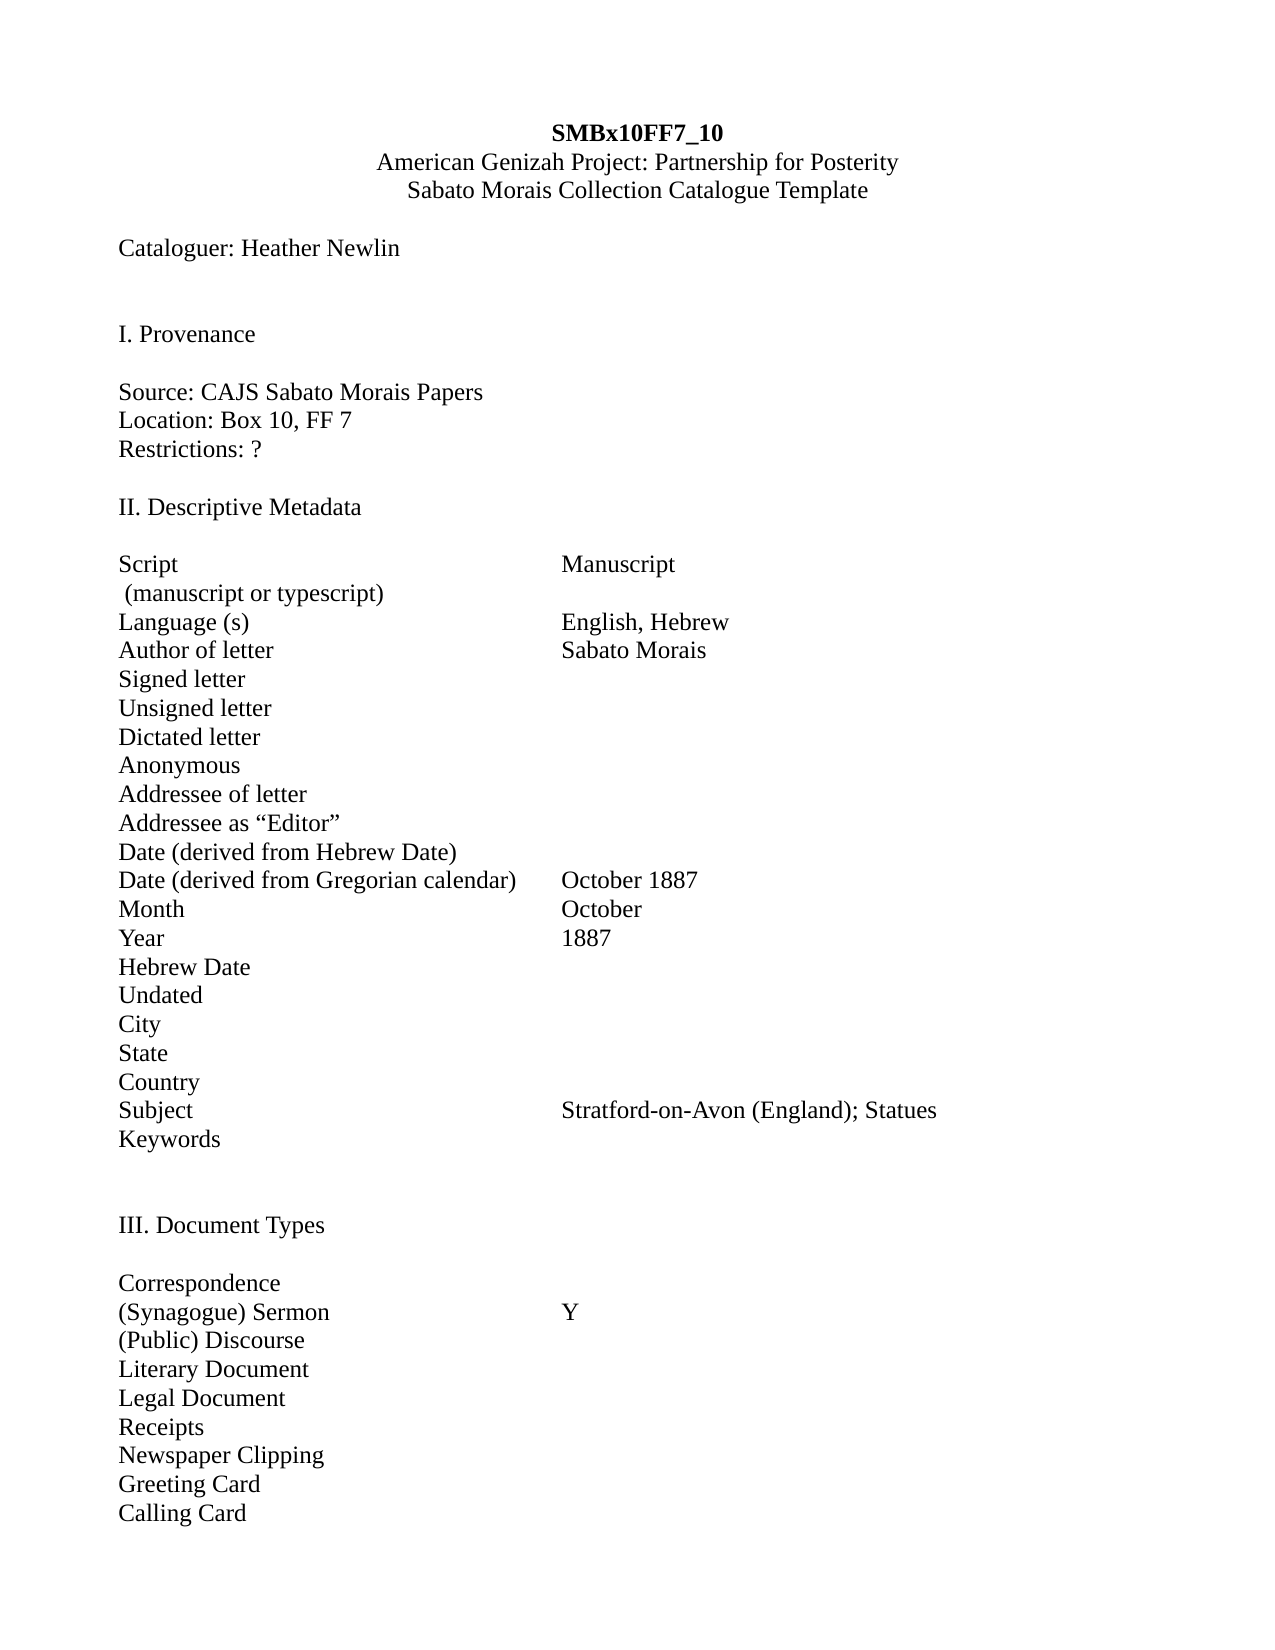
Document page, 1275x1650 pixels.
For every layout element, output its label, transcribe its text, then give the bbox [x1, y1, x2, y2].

text Year 1887 [118, 923, 1157, 952]
text Legal Document [118, 1383, 1157, 1412]
text Script Manuscript [118, 549, 1157, 578]
text Dictated letter [118, 722, 1157, 751]
text III. Document Types [118, 1211, 1157, 1239]
text Restrictions: ? [118, 434, 1157, 463]
text Correspondence [118, 1268, 1157, 1297]
text Author of letter Sabato Morais [118, 636, 1157, 664]
text (manuscript or typescript) [118, 578, 1157, 607]
text Literary Document [118, 1354, 1157, 1383]
text Date (derived from Gregorian calendar) October 1887 [118, 866, 1157, 894]
text Undated [118, 981, 1157, 1009]
text Addressee as “Editor” [118, 808, 1157, 837]
text Hebrew Date [118, 952, 1157, 981]
text Receipts [118, 1412, 1157, 1441]
text Location: Box 10, FF 7 [118, 406, 1157, 434]
text Addressee of letter [118, 779, 1157, 808]
text Greeting Card [118, 1469, 1157, 1498]
text (Public) Discourse [118, 1326, 1157, 1354]
text Subject Stratford-on-Avon (England); Statues [118, 1096, 1157, 1124]
text American Genizah Project: Partnership for Posterity [118, 147, 1157, 176]
text Language (s) English, Hebrew [118, 607, 1157, 636]
text Date (derived from Hebrew Date) [118, 837, 1157, 866]
text (Synagogue) Sermon Y [118, 1297, 1157, 1326]
text City [118, 1009, 1157, 1038]
text Source: CAJS Sabato Morais Papers [118, 377, 1157, 406]
text Newspaper Clipping [118, 1441, 1157, 1469]
text Sabato Morais Collection Catalogue Template [118, 176, 1157, 204]
text Keywords [118, 1124, 1157, 1153]
text I. Provenance [118, 319, 1157, 348]
text Country [118, 1067, 1157, 1096]
text Month October [118, 894, 1157, 923]
text Calling Card [118, 1498, 1157, 1527]
text Cataloguer: Heather Newlin [118, 233, 1157, 262]
text Unsigned letter [118, 693, 1157, 722]
text SMBx10FF7_10 [118, 118, 1157, 147]
text Anonymous [118, 751, 1157, 779]
text Signed letter [118, 664, 1157, 693]
text State [118, 1038, 1157, 1067]
text II. Descriptive Metadata [118, 492, 1157, 521]
